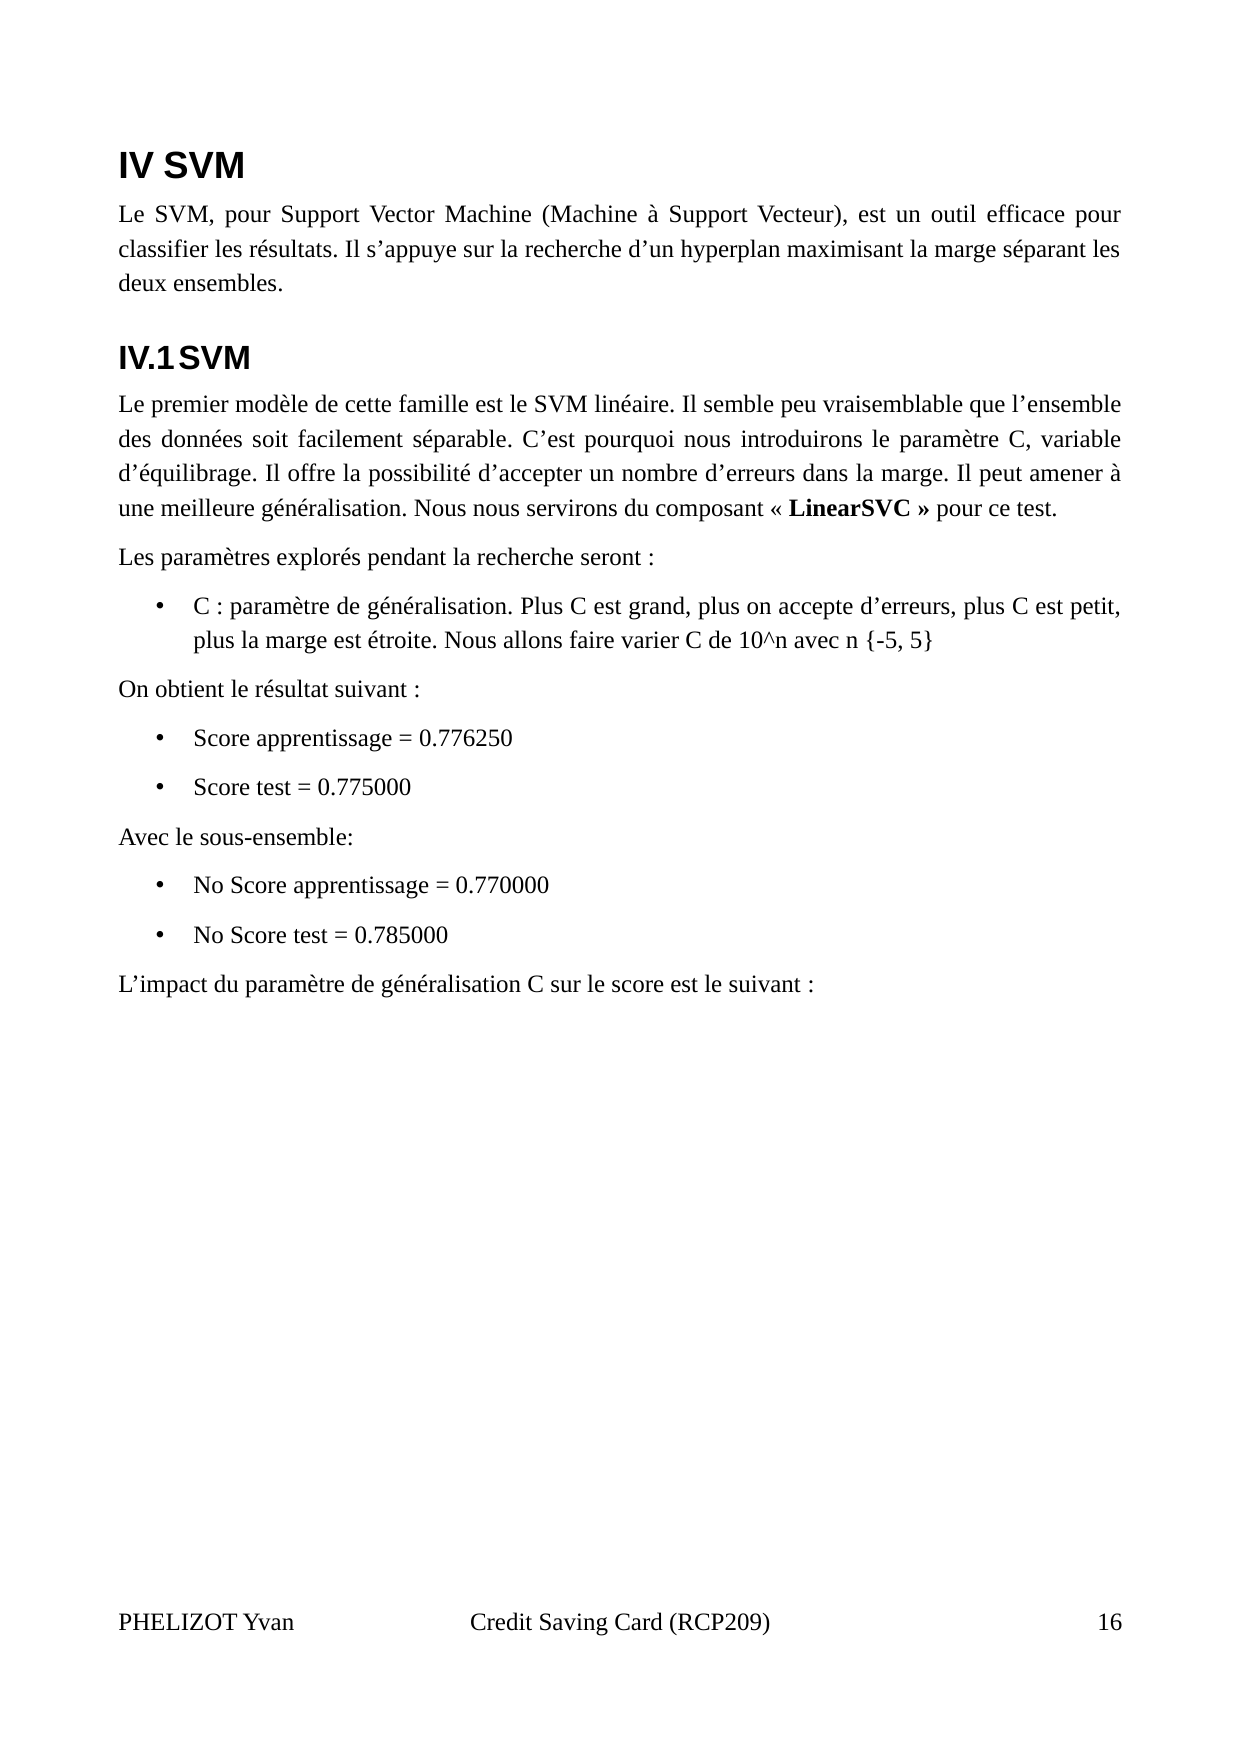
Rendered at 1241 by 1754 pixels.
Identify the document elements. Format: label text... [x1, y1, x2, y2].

text Avec le sous-ensemble: [118, 822, 1122, 850]
list C : paramètre de généralisation. Plus C est grand, plus on accepte d’erreurs, plus C est petit, plus la marge est étroite. Nous allons faire varier C de 10^n avec n {-5, 5} [156, 591, 1122, 654]
subtitle SVM [118, 338, 1122, 377]
text Le premier modèle de cette famille est le SVM linéaire. Il semble peu vraisemblable que l’ensemble des données soit facilement séparable. C’est pourquoi nous introduirons le paramètre C, variable d’équilibrage. Il offre la possibilité d’accepter un nombre d’erreurs dans la marge. Il peut amener à une meilleure généralisation. Nous nous servirons du composant « LinearSVC » pour ce test. [118, 389, 1122, 521]
list No Score apprentissage = 0.770000 [156, 871, 1122, 899]
text L’impact du paramètre de généralisation C sur le score est le suivant : [118, 969, 1122, 997]
list No Score test = 0.785000 [156, 920, 1122, 948]
text Les paramètres explorés pendant la recherche seront : [118, 542, 1122, 571]
list Score test = 0.775000 [156, 772, 1122, 801]
subtitle SVM [118, 143, 1122, 187]
text On obtient le résultat suivant : [118, 674, 1122, 703]
text Le SVM, pour Support Vector Machine (Machine à Support Vecteur), est un outil efficace pour classifier les résultats. Il s’appuye sur la recherche d’un hyperplan maximisant la marge séparant les deux ensembles. [118, 199, 1122, 297]
list Score apprentissage = 0.776250 [156, 723, 1122, 752]
